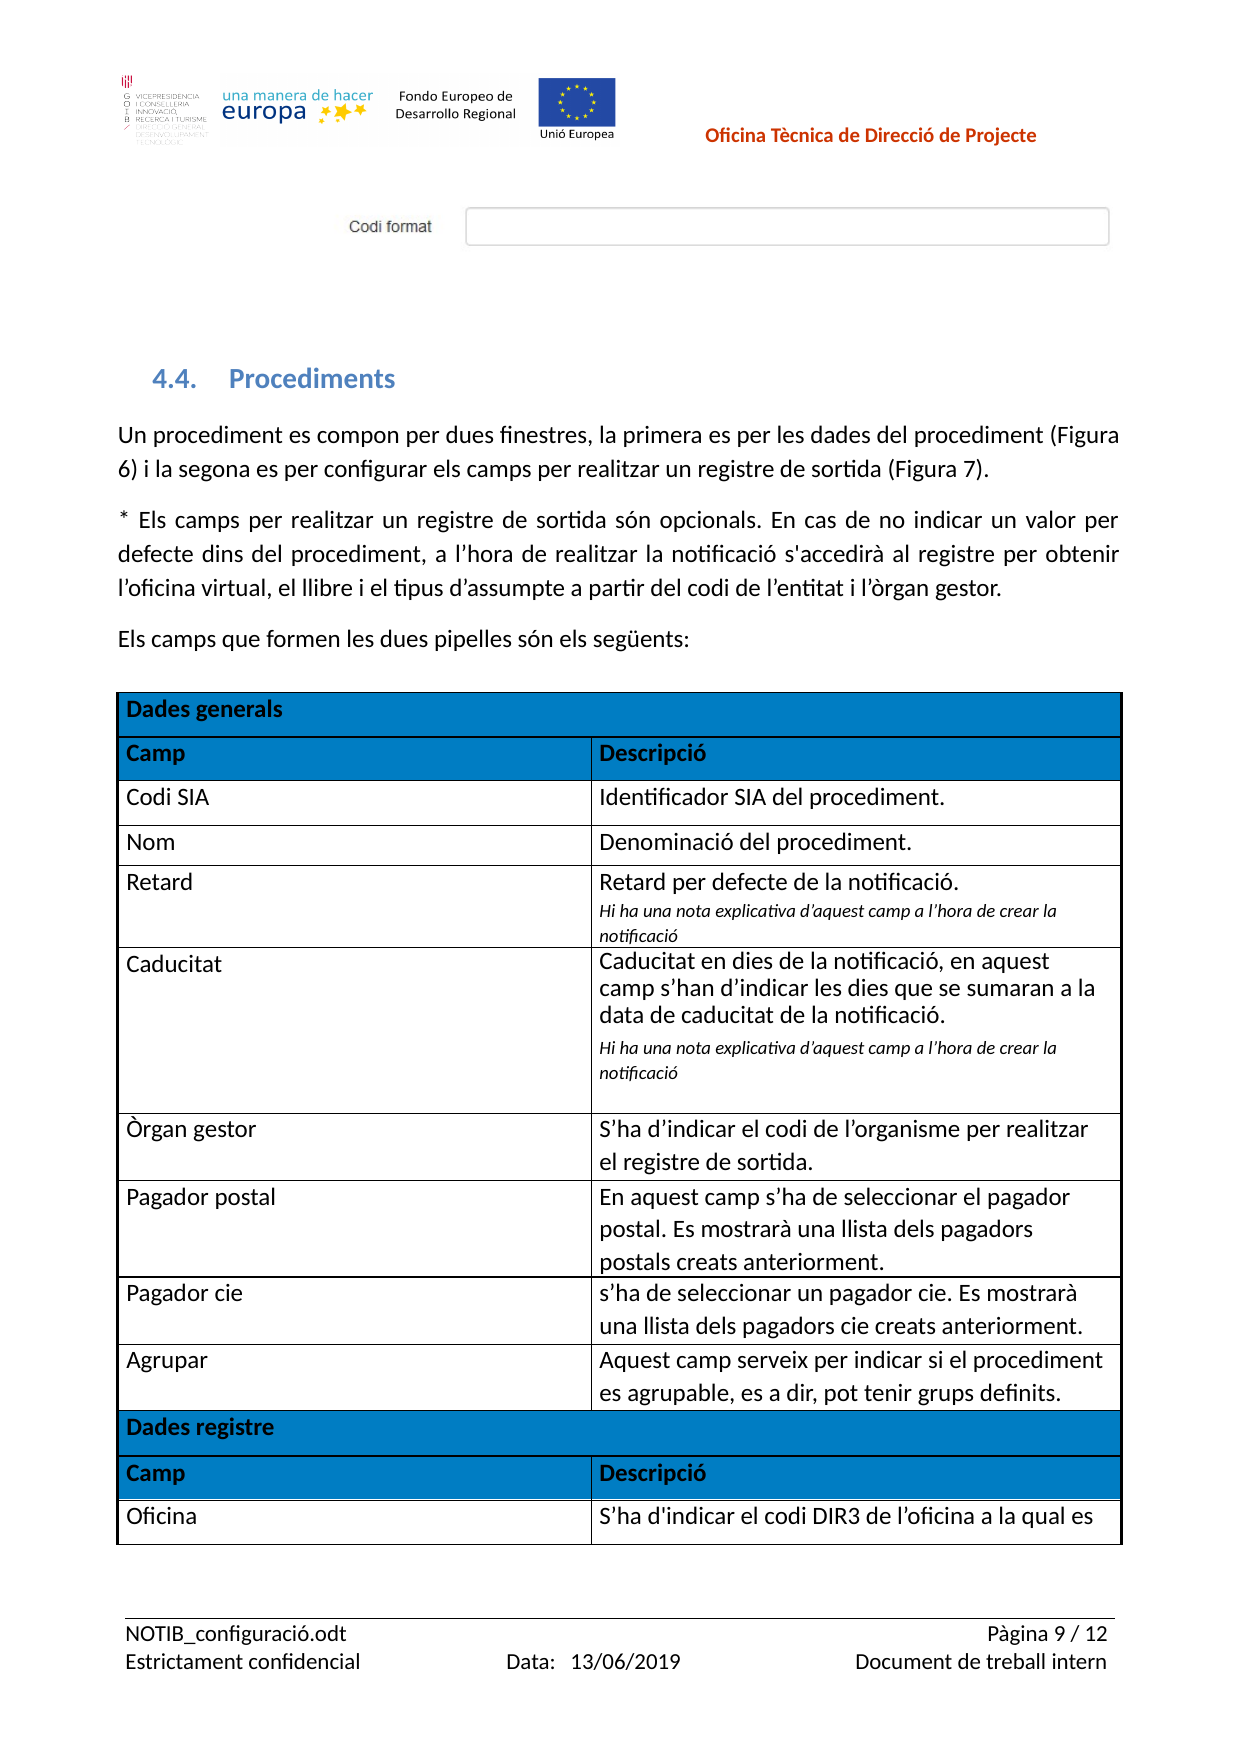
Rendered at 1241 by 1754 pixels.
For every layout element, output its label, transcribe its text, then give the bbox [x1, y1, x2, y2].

table_cell Pagador cie [119, 1278, 591, 1343]
text Un procediment es compon per dues finestres, la primera es per les dades del procediment (Figura 6) i la segona es per configurar els camps per realitzar un registre de sortida (Figura 7). [118, 419, 1121, 484]
table_cell Dades registre [119, 1411, 1120, 1455]
picture [117, 197, 1122, 256]
table_cell Pagador postal [119, 1181, 591, 1276]
table_cell Caducitat [119, 948, 591, 1112]
table_cell Agrupar [119, 1345, 591, 1410]
table_cell Camp [119, 738, 591, 780]
table_cell Retard [119, 866, 591, 947]
table_cell Òrgan gestor [119, 1114, 591, 1179]
table_cell Camp [119, 1457, 591, 1499]
table_cell Denominació del procediment. [592, 826, 1120, 865]
table_cell Nom [119, 826, 591, 865]
table_cell Identificador SIA del procediment. [592, 781, 1120, 824]
table_cell Retard per defecte de la notificació. Hi ha una nota explicativa d’aquest camp a l’hora de crear la notificació [592, 866, 1120, 947]
table_cell Codi SIA [119, 781, 591, 824]
table_cell En aquest camp s’ha de seleccionar el pagador postal. Es mostrarà una llista dels pagadors postals creats anteriorment. [592, 1181, 1120, 1276]
table_cell Aquest camp serveix per indicar si el procediment es agrupable, es a dir, pot tenir grups definits. [592, 1345, 1120, 1410]
table_cell Descripció [592, 738, 1120, 780]
text Els camps que formen les dues pipelles són els següents: [118, 623, 1121, 654]
table_cell Descripció [592, 1457, 1120, 1499]
picture [118, 73, 213, 147]
table_cell Caducitat en dies de la notificació, en aquest camp s’han d’indicar les dies que se sumaran a la data de caducitat de la notificació. Hi ha una nota explicativa d’aquest camp a l’hora de crear la notificació [592, 948, 1120, 1112]
table_cell Oficina [119, 1501, 591, 1544]
picture [219, 73, 621, 147]
table_cell s’ha de seleccionar un pagador cie. Es mostrarà una llista dels pagadors cie creats anteriorment. [592, 1278, 1120, 1343]
table_cell S’ha d’indicar el codi de l’organisme per realitzar el registre de sortida. [592, 1114, 1120, 1179]
subtitle Procediments [152, 360, 1122, 396]
table_cell S’ha d'indicar el codi DIR3 de l’oficina a la qual es [592, 1501, 1120, 1544]
text * Els camps per realitzar un registre de sortida són opcionals. En cas de no indicar un valor per defecte dins del procediment, a l’hora de realitzar la notificació s'accedirà al registre per obtenir l’oficina virtual, el llibre i el tipus d’assumpte a partir del codi de l’entitat i l’òrgan gestor. [118, 504, 1121, 603]
table_header Dades generals [119, 693, 1120, 736]
